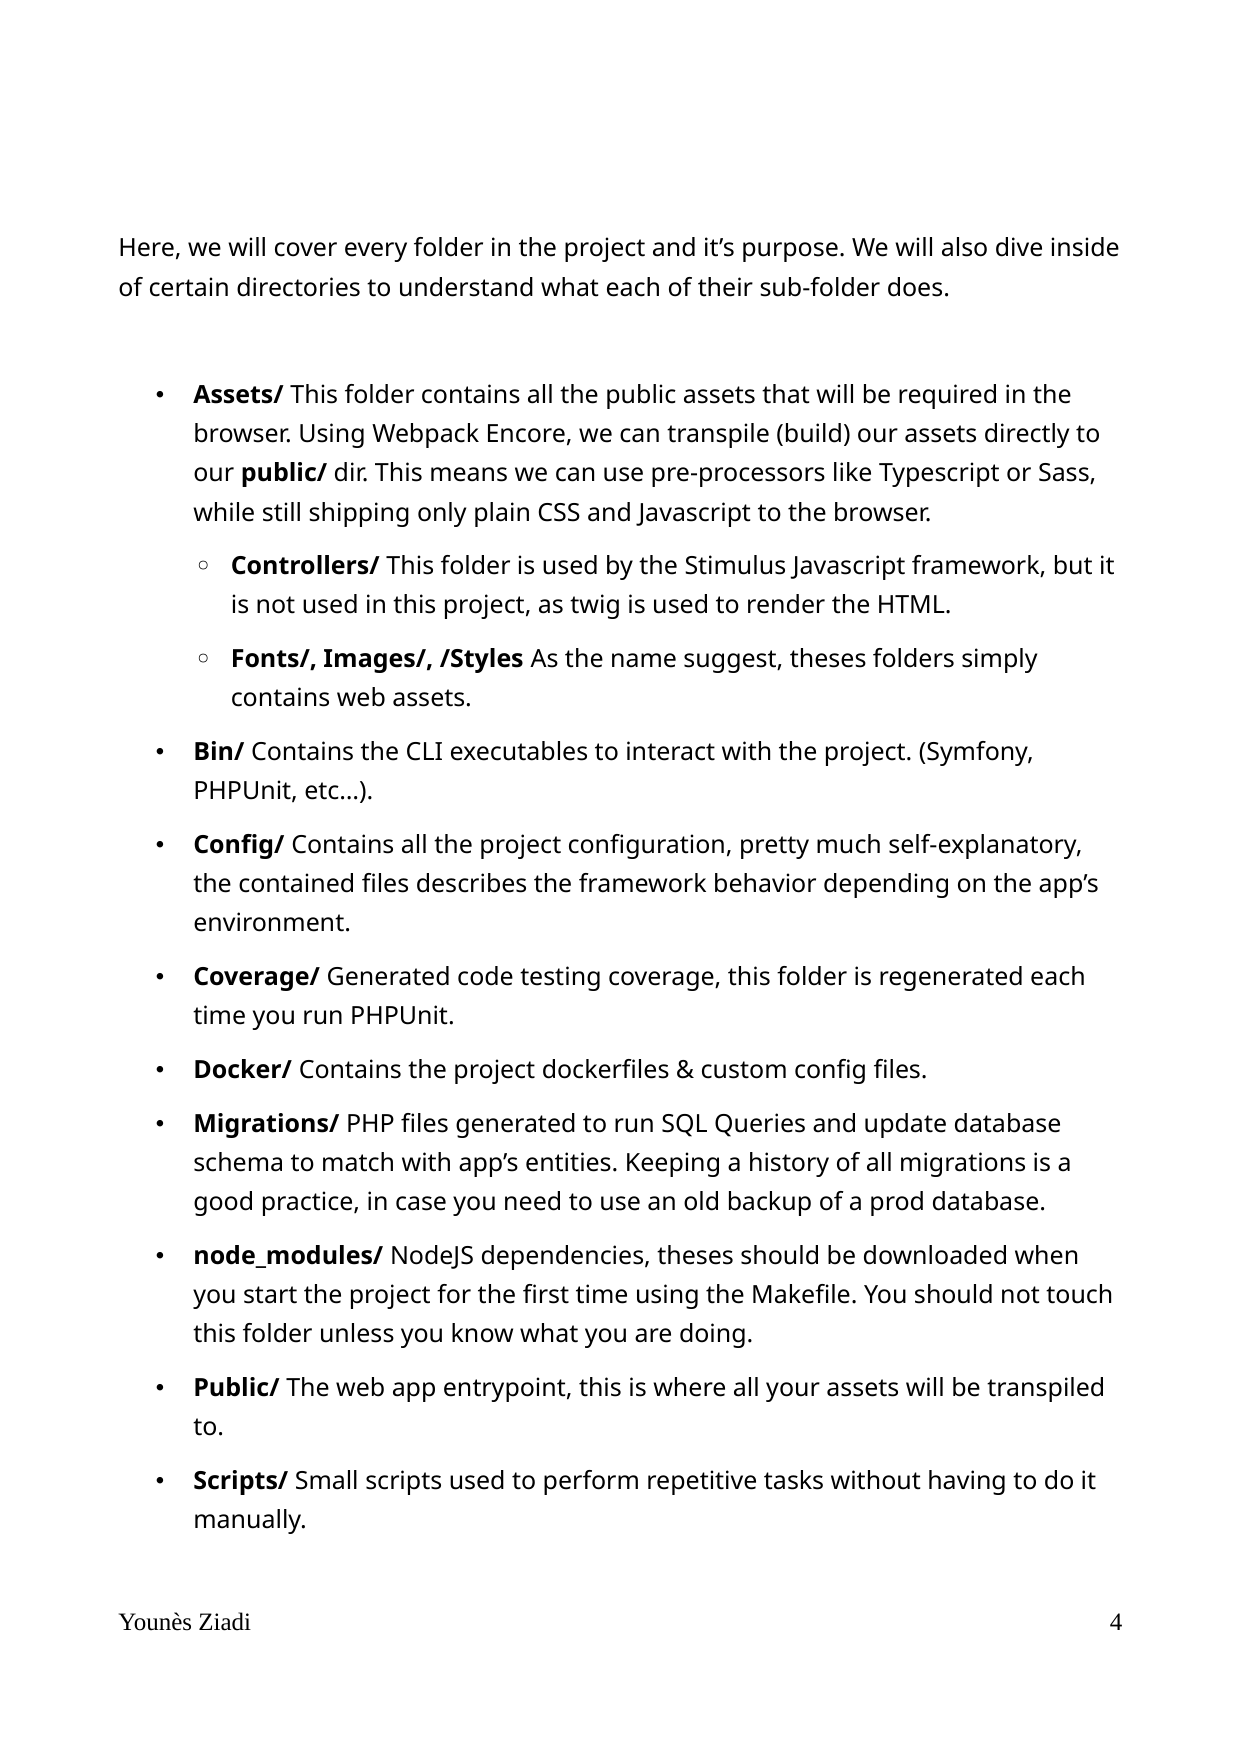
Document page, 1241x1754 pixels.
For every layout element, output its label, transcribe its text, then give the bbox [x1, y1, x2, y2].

list Fonts/, Images/, /Styles As the name suggest, theses folders simply contains web assets. [193, 641, 1122, 714]
list Docker/ Contains the project dockerfiles & custom config files. [156, 1052, 1122, 1086]
list node_modules/ NodeJS dependencies, theses should be downloaded when you start the project for the first time using the Makefile. You should not touch this folder unless you know what you are doing. [156, 1238, 1122, 1350]
list Controllers/ This folder is used by the Stimulus Javascript framework, but it is not used in this project, as twig is used to render the HTML. [193, 548, 1122, 621]
list Migrations/ PHP files generated to run SQL Queries and update database schema to match with app’s entities. Keeping a history of all migrations is a good practice, in case you need to use an old backup of a prod database. [156, 1106, 1122, 1218]
list Bin/ Contains the CLI executables to interact with the project. (Symfony, PHPUnit, etc…). [156, 734, 1122, 807]
list Config/ Contains all the project configuration, pretty much self-explanatory, the contained files describes the framework behavior depending on the app’s environment. [156, 827, 1122, 939]
list Assets/ This folder contains all the public assets that will be required in the browser. Using Webpack Encore, we can transpile (build) our assets directly to our public/ dir. This means we can use pre-processors like Typescript or Sass, while still shipping only plain CSS and Javascript to the browser. [156, 377, 1122, 528]
text Here, we will cover every folder in the project and it’s purpose. We will also dive inside of certain directories to understand what each of their sub-folder does. [118, 230, 1122, 303]
list Scripts/ Small scripts used to perform repetitive tasks without having to do it manually. [156, 1463, 1122, 1536]
list Coverage/ Generated code testing coverage, this folder is regenerated each time you run PHPUnit. [156, 959, 1122, 1032]
list Public/ The web app entrypoint, this is where all your assets will be transpiled to. [156, 1370, 1122, 1443]
